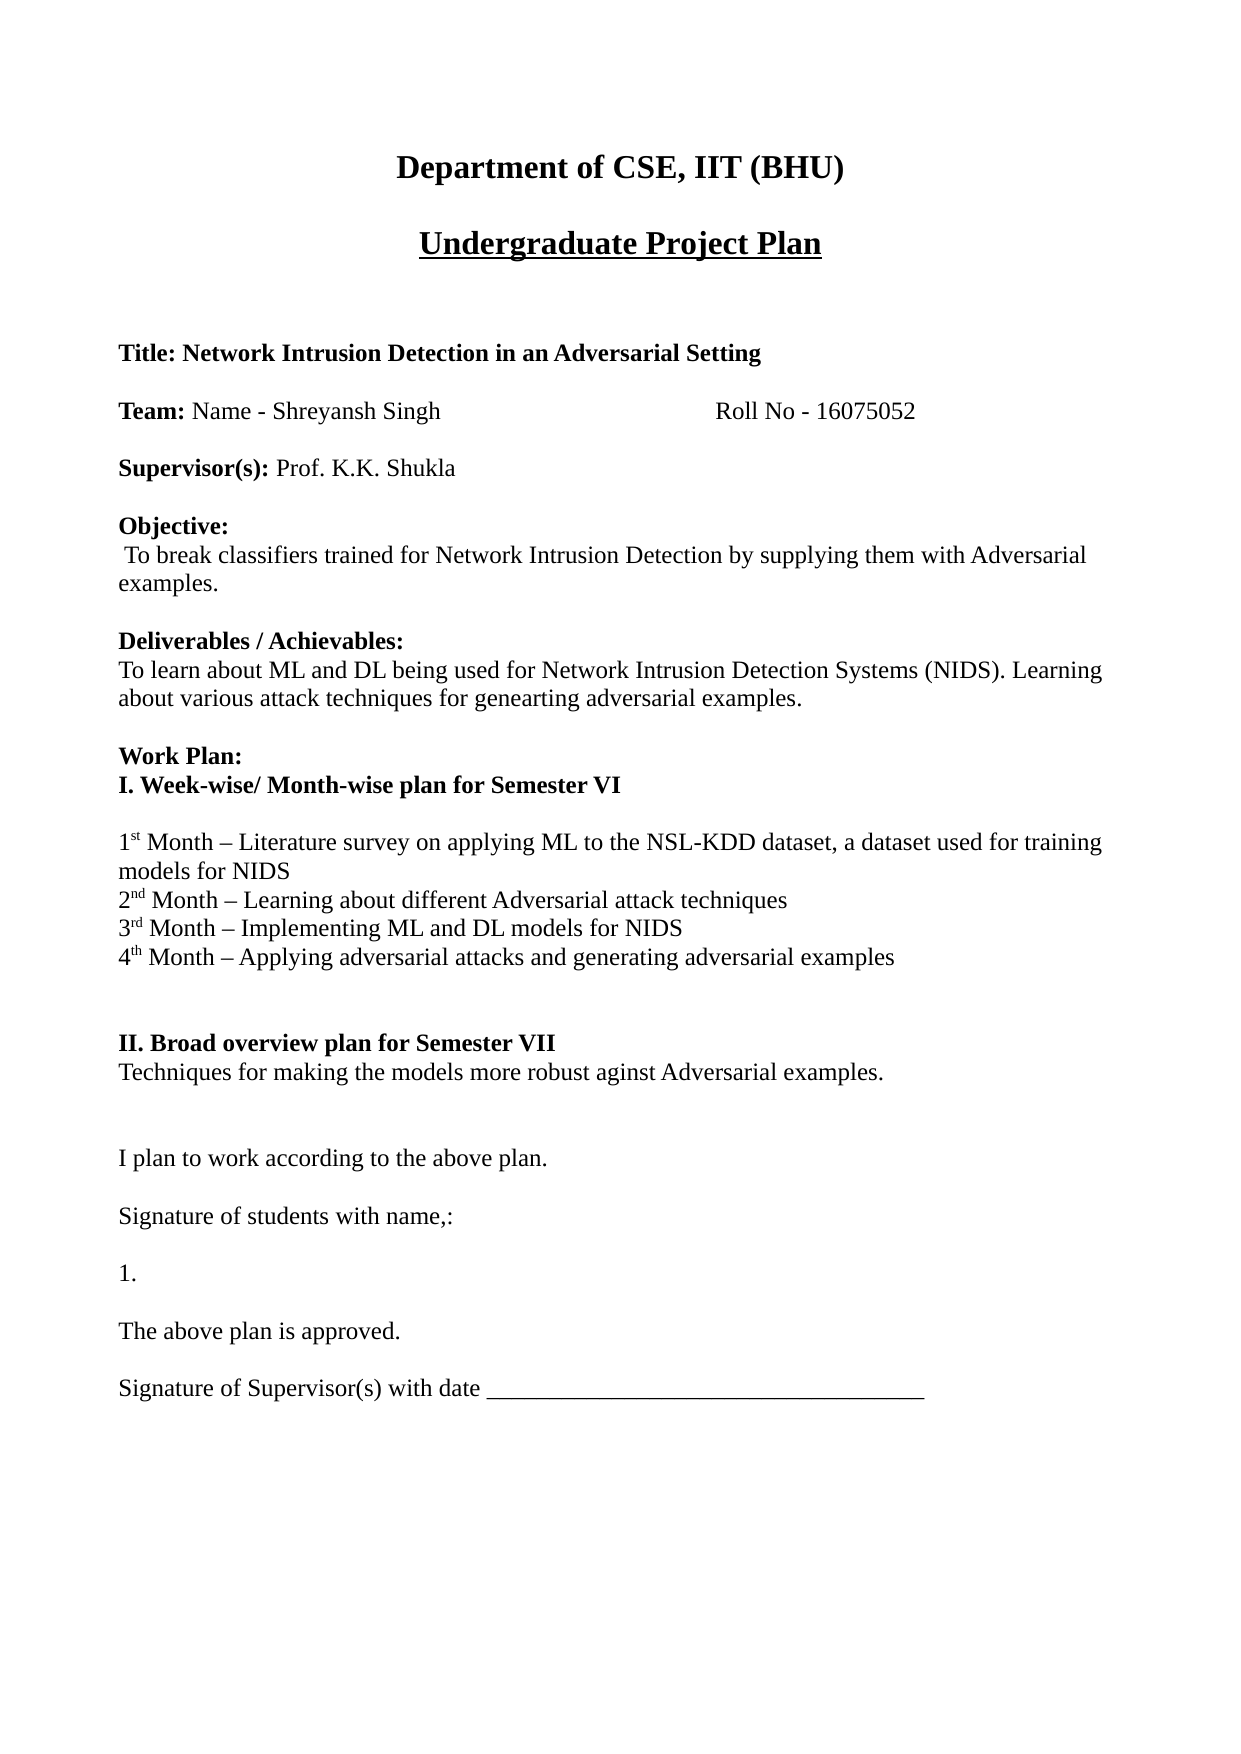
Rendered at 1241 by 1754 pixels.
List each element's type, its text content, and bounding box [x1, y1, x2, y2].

text 1. [118, 1258, 1122, 1287]
text Department of CSE, IIT (BHU) [118, 147, 1122, 185]
text Deliverables / Achievables: [118, 626, 1122, 655]
text Signature of Supervisor(s) with date ___________________________________ [118, 1373, 1122, 1402]
text To learn about ML and DL being used for Network Intrusion Detection Systems (NIDS). Learning about various attack techniques for genearting adversarial examples. [118, 655, 1122, 712]
text Work Plan: [118, 741, 1122, 770]
text II. Broad overview plan for Semester VII [118, 1028, 1122, 1057]
text 2nd Month – Learning about different Adversarial attack techniques [118, 885, 1122, 913]
text Signature of students with name,: [118, 1201, 1122, 1230]
text Objective: [118, 511, 1122, 540]
text I plan to work according to the above plan. [118, 1143, 1122, 1172]
text Title: Network Intrusion Detection in an Adversarial Setting [118, 338, 1122, 367]
text 4th Month – Applying adversarial attacks and generating adversarial examples [118, 942, 1122, 971]
text To break classifiers trained for Network Intrusion Detection by supplying them with Adversarial examples. [118, 540, 1122, 597]
text Supervisor(s): Prof. K.K. Shukla [118, 453, 1122, 482]
text Techniques for making the models more robust aginst Adversarial examples. [118, 1057, 1122, 1086]
text Team: Name - Shreyansh Singh Roll No - 16075052 [118, 396, 1122, 425]
text Undergraduate Project Plan [118, 223, 1122, 262]
text 3rd Month – Implementing ML and DL models for NIDS [118, 913, 1122, 942]
text The above plan is approved. [118, 1316, 1122, 1345]
text I. Week-wise/ Month-wise plan for Semester VI [118, 770, 1122, 798]
text 1st Month – Literature survey on applying ML to the NSL-KDD dataset, a dataset used for training models for NIDS [118, 827, 1122, 885]
